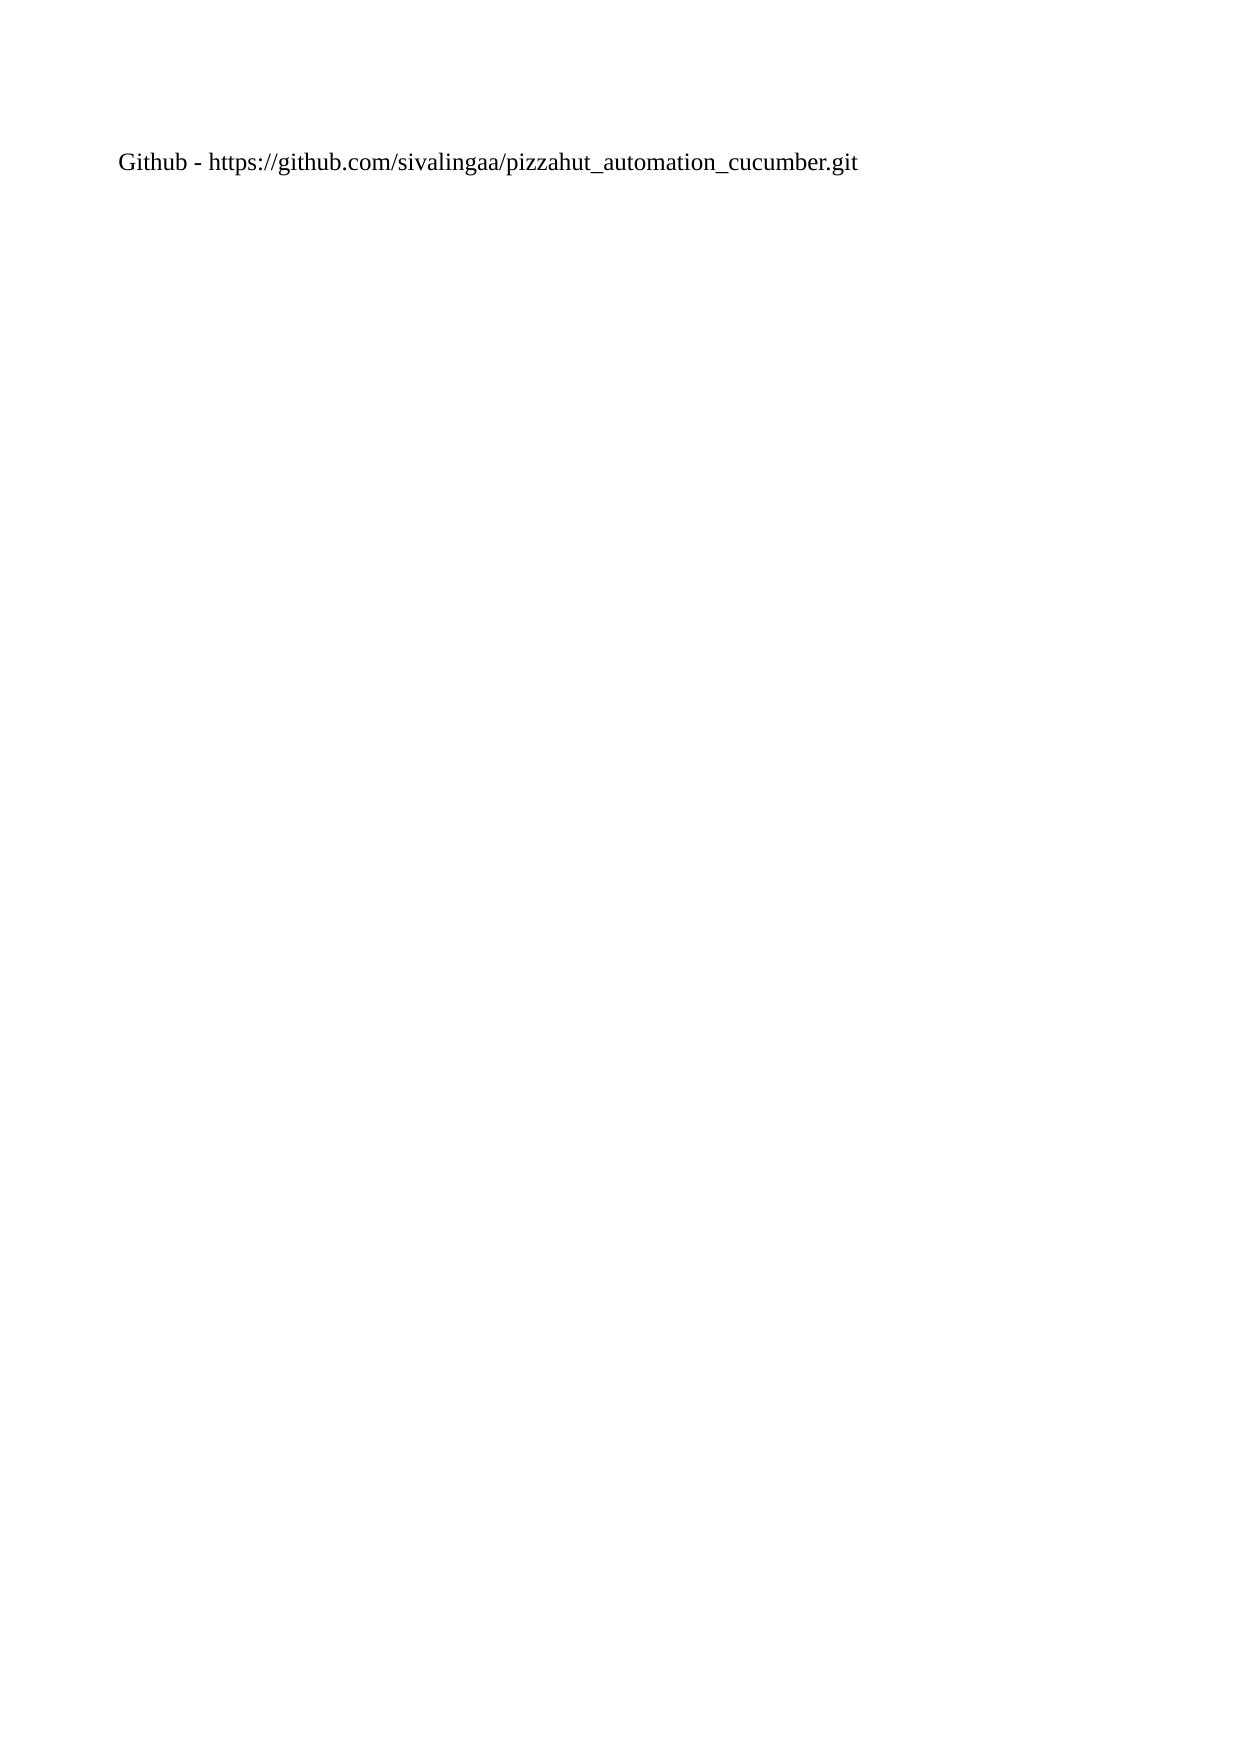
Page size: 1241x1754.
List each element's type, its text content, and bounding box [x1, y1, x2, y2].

text Github - https://github.com/sivalingaa/pizzahut_automation_cucumber.git [118, 147, 1122, 176]
